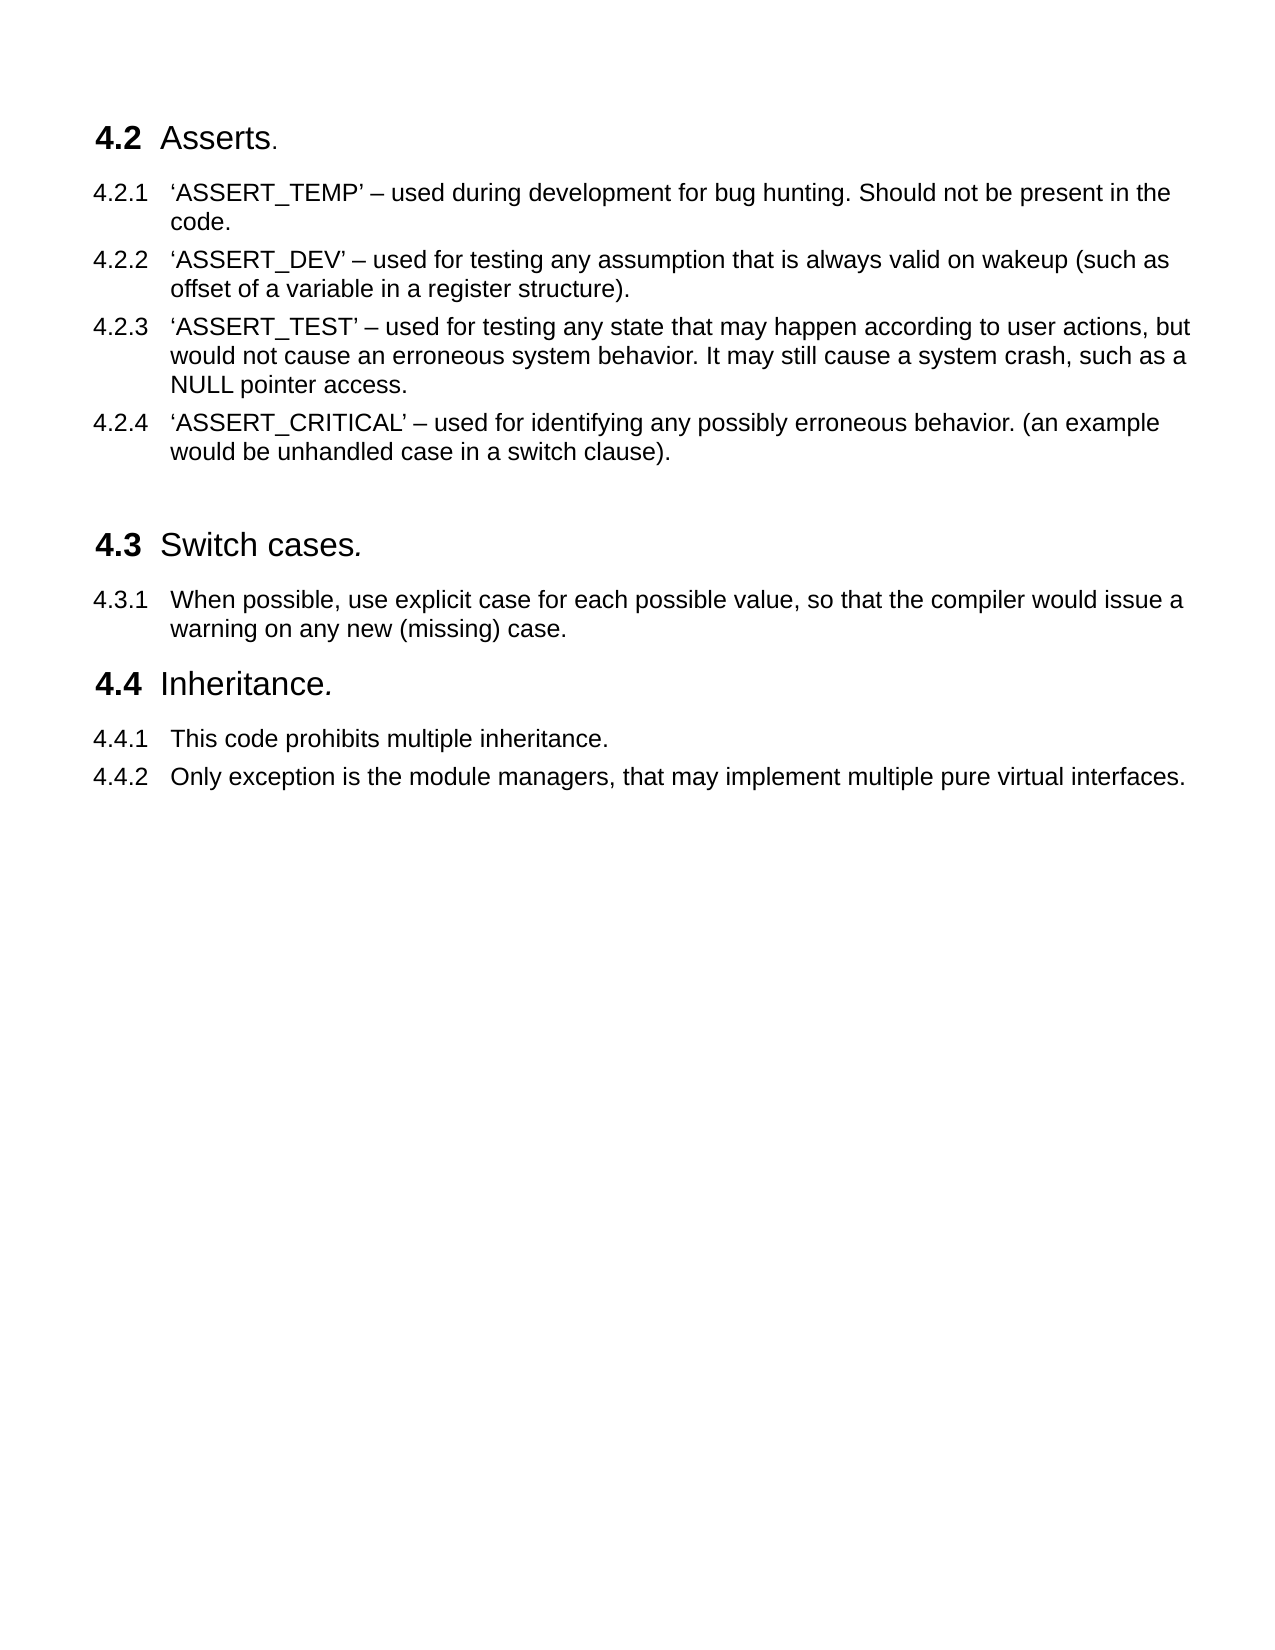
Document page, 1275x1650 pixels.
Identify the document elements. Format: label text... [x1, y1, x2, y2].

subtitle Inheritance. [86, 664, 1202, 703]
subtitle Asserts. [86, 118, 1202, 157]
subtitle Only exception is the module managers, that may implement multiple pure virtual interfaces. [86, 762, 1202, 791]
subtitle When possible, use explicit case for each possible value, so that the compiler would issue a warning on any new (missing) case. [86, 585, 1202, 643]
subtitle ‘ASSERT_DEV’ – used for testing any assumption that is always valid on wakeup (such as offset of a variable in a register structure). [86, 245, 1202, 303]
subtitle ‘ASSERT_TEST’ – used for testing any state that may happen according to user actions, but would not cause an erroneous system behavior. It may still cause a system crash, such as a NULL pointer access. [86, 312, 1202, 398]
subtitle ‘ASSERT_CRITICAL’ – used for identifying any possibly erroneous behavior. (an example would be unhandled case in a switch clause). [86, 408, 1202, 466]
subtitle ‘ASSERT_TEMP’ – used during development for bug hunting. Should not be present in the code. [86, 178, 1202, 236]
subtitle Switch cases. [86, 525, 1202, 564]
subtitle This code prohibits multiple inheritance. [86, 724, 1202, 753]
